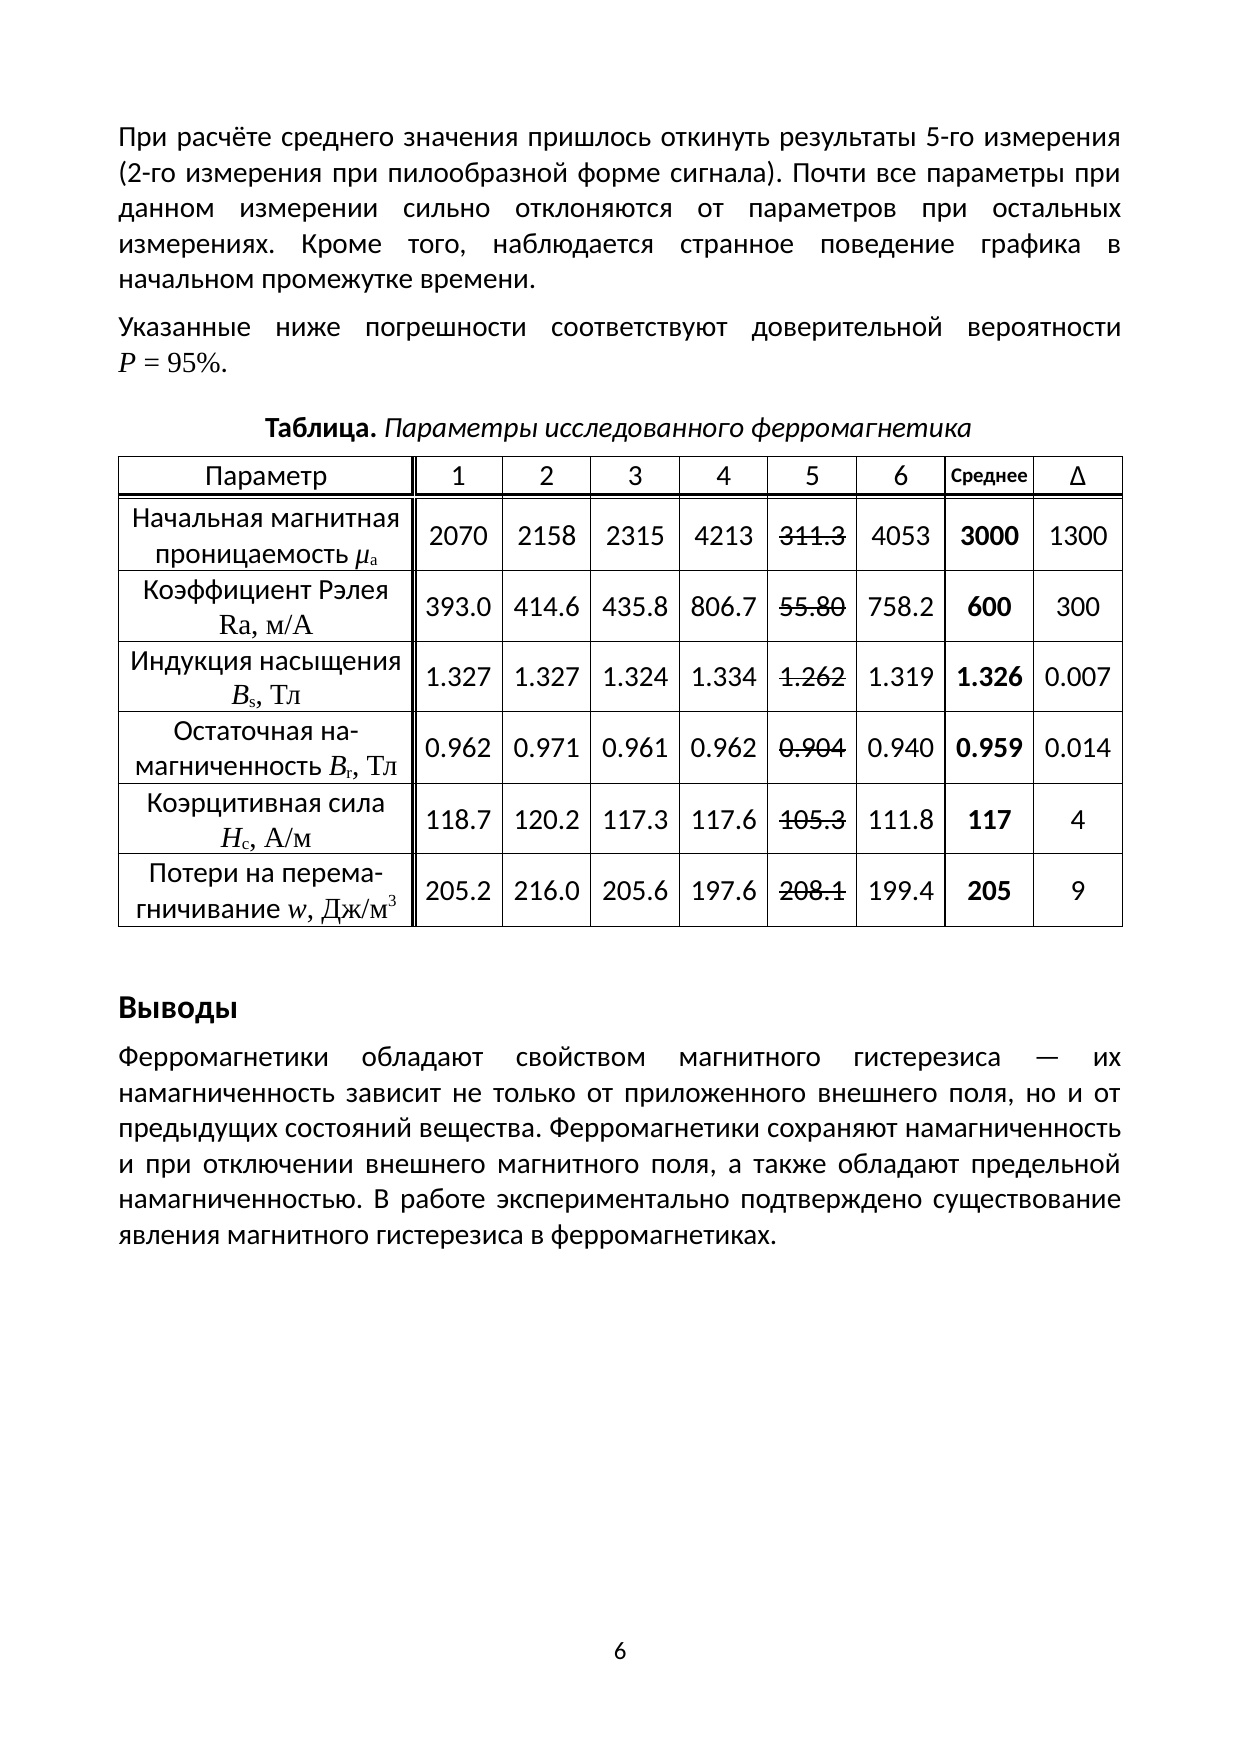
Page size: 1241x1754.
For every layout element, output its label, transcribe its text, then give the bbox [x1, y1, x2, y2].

text Таблица. Параметры исследованного ферромагнетика [118, 409, 1122, 444]
table_cell 111.8 [857, 784, 944, 853]
table_cell 0.014 [1034, 712, 1122, 783]
table_cell 1.334 [680, 642, 767, 711]
table_cell Коэффициент Рэлея Ra, м/А [119, 571, 411, 641]
table_cell 1300 [1034, 499, 1122, 570]
table_cell 2158 [503, 499, 590, 570]
table_cell 199.4 [857, 854, 944, 926]
table_cell 0.904 [768, 712, 856, 783]
table_cell Индукция насыщения Bs, Тл [119, 642, 411, 711]
table_header 1 [417, 457, 502, 493]
text Указанные ниже погрешности соответствуют доверительной вероятности P = 95%. [118, 308, 1122, 379]
table_cell 1.327 [503, 642, 590, 711]
table_cell 205.6 [591, 854, 679, 926]
table_cell 435.8 [591, 571, 679, 641]
table_cell 55.80 [768, 571, 856, 641]
table_cell 205 [946, 854, 1033, 926]
text Ферромагнетики обладают свойством магнитного гистерезиса — их намагниченность зависит не только от приложенного внешнего поля, но и от предыдущих состояний вещества. Ферромагнетики сохраняют намагниченность и при отключении внешнего магнитного поля, а также обладают предельной намагниченностью. В работе экспериментально подтверждено существование явления магнитного гистерезиса в ферромагнетиках. [118, 1038, 1122, 1252]
table_cell 311.3 [768, 499, 856, 570]
table_cell 806.7 [680, 571, 767, 641]
table_cell 9 [1034, 854, 1122, 926]
table_cell Потери на перема-гничивание w, Дж/м3 [119, 854, 411, 926]
table_cell Начальная магнитная проницаемость μа [119, 499, 411, 570]
table_header 5 [768, 457, 856, 493]
table_cell 105.3 [768, 784, 856, 853]
table_cell 1.327 [417, 642, 502, 711]
table_cell 208.1 [768, 854, 856, 926]
table_cell 4053 [857, 499, 944, 570]
table_cell 4 [1034, 784, 1122, 853]
table_cell 118.7 [417, 784, 502, 853]
table_cell 600 [946, 571, 1033, 641]
table_cell 1.319 [857, 642, 944, 711]
table_header ∆ [1034, 457, 1122, 493]
table_cell 1.326 [946, 642, 1033, 711]
table_cell Остаточная на-магниченность Br, Тл [119, 712, 411, 783]
table_cell 216.0 [503, 854, 590, 926]
table_cell 1.262 [768, 642, 856, 711]
table_cell 414.6 [503, 571, 590, 641]
table_cell 1.324 [591, 642, 679, 711]
table_cell 0.940 [857, 712, 944, 783]
table_cell 117.3 [591, 784, 679, 853]
table_header Параметр [119, 457, 411, 493]
table_cell 0.007 [1034, 642, 1122, 711]
table_cell 393.0 [417, 571, 502, 641]
text При расчёте среднего значения пришлось откинуть результаты 5-го измерения (2-го измерения при пилообразной форме сигнала). Почти все параметры при данном измерении сильно отклоняются от параметров при остальных измерениях. Кроме того, наблюдается странное поведение графика в начальном промежутке времени. [118, 118, 1122, 296]
table_cell 205.2 [417, 854, 502, 926]
table_cell 0.962 [417, 712, 502, 783]
table_cell Коэрцитивная сила Hc, А/м [119, 784, 411, 853]
table_cell 120.2 [503, 784, 590, 853]
table_header 6 [857, 457, 944, 493]
table_header 4 [680, 457, 767, 493]
table_cell 0.959 [946, 712, 1033, 783]
table_cell 3000 [946, 499, 1033, 570]
table_cell 758.2 [857, 571, 944, 641]
table_cell 197.6 [680, 854, 767, 926]
table_header Среднее [946, 457, 1033, 493]
subtitle Выводы [118, 986, 1122, 1026]
table_cell 0.962 [680, 712, 767, 783]
table_cell 4213 [680, 499, 767, 570]
table_header 2 [503, 457, 590, 493]
table_cell 117 [946, 784, 1033, 853]
table_cell 2070 [417, 499, 502, 570]
table_cell 2315 [591, 499, 679, 570]
table_header 3 [591, 457, 679, 493]
table_cell 117.6 [680, 784, 767, 853]
table_cell 0.971 [503, 712, 590, 783]
table_cell 300 [1034, 571, 1122, 641]
table_cell 0.961 [591, 712, 679, 783]
